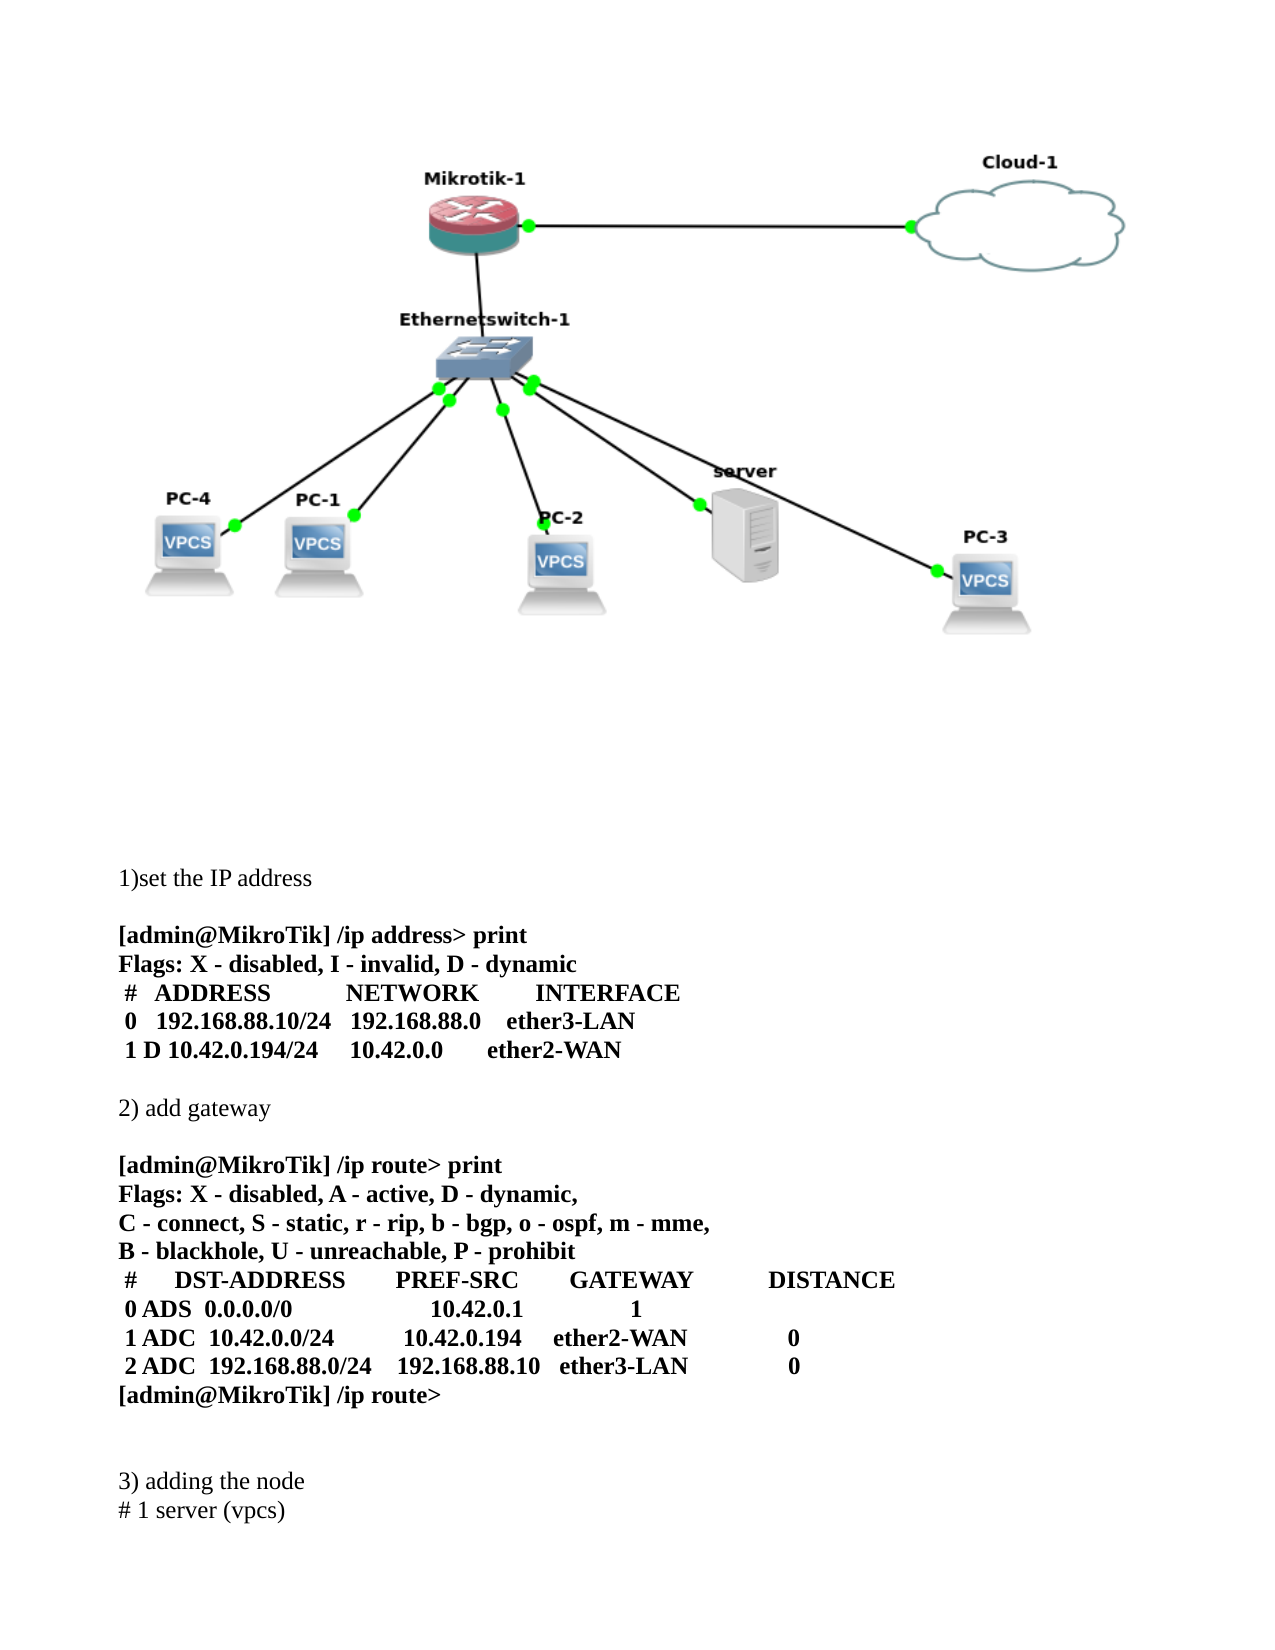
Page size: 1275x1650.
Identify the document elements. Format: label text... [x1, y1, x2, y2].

text [admin@MikroTik] /ip route> print [118, 1150, 1157, 1179]
text 2 ADC 192.168.88.0/24 192.168.88.10 ether3-LAN 0 [118, 1351, 1157, 1380]
text # ADDRESS NETWORK INTERFACE [118, 978, 1157, 1006]
text 1 D 10.42.0.194/24 10.42.0.0 ether2-WAN [118, 1035, 1157, 1064]
text Flags: X - disabled, A - active, D - dynamic, [118, 1179, 1157, 1208]
text Flags: X - disabled, I - invalid, D - dynamic [118, 949, 1157, 978]
text # 1 server (vpcs) [118, 1495, 1157, 1524]
picture [118, 118, 1157, 662]
text 3) adding the node [118, 1466, 1157, 1495]
text 2) add gateway [118, 1093, 1157, 1121]
text [admin@MikroTik] /ip address> print [118, 920, 1157, 949]
text B - blackhole, U - unreachable, P - prohibit [118, 1236, 1157, 1265]
text 0 192.168.88.10/24 192.168.88.0 ether3-LAN [118, 1006, 1157, 1035]
text [admin@MikroTik] /ip route> [118, 1380, 1157, 1409]
text 1 ADC 10.42.0.0/24 10.42.0.194 ether2-WAN 0 [118, 1323, 1157, 1351]
text # DST-ADDRESS PREF-SRC GATEWAY DISTANCE [118, 1265, 1157, 1294]
text C - connect, S - static, r - rip, b - bgp, o - ospf, m - mme, [118, 1208, 1157, 1236]
text 1)set the IP address [118, 863, 1157, 891]
text 0 ADS 0.0.0.0/0 10.42.0.1 1 [118, 1294, 1157, 1323]
